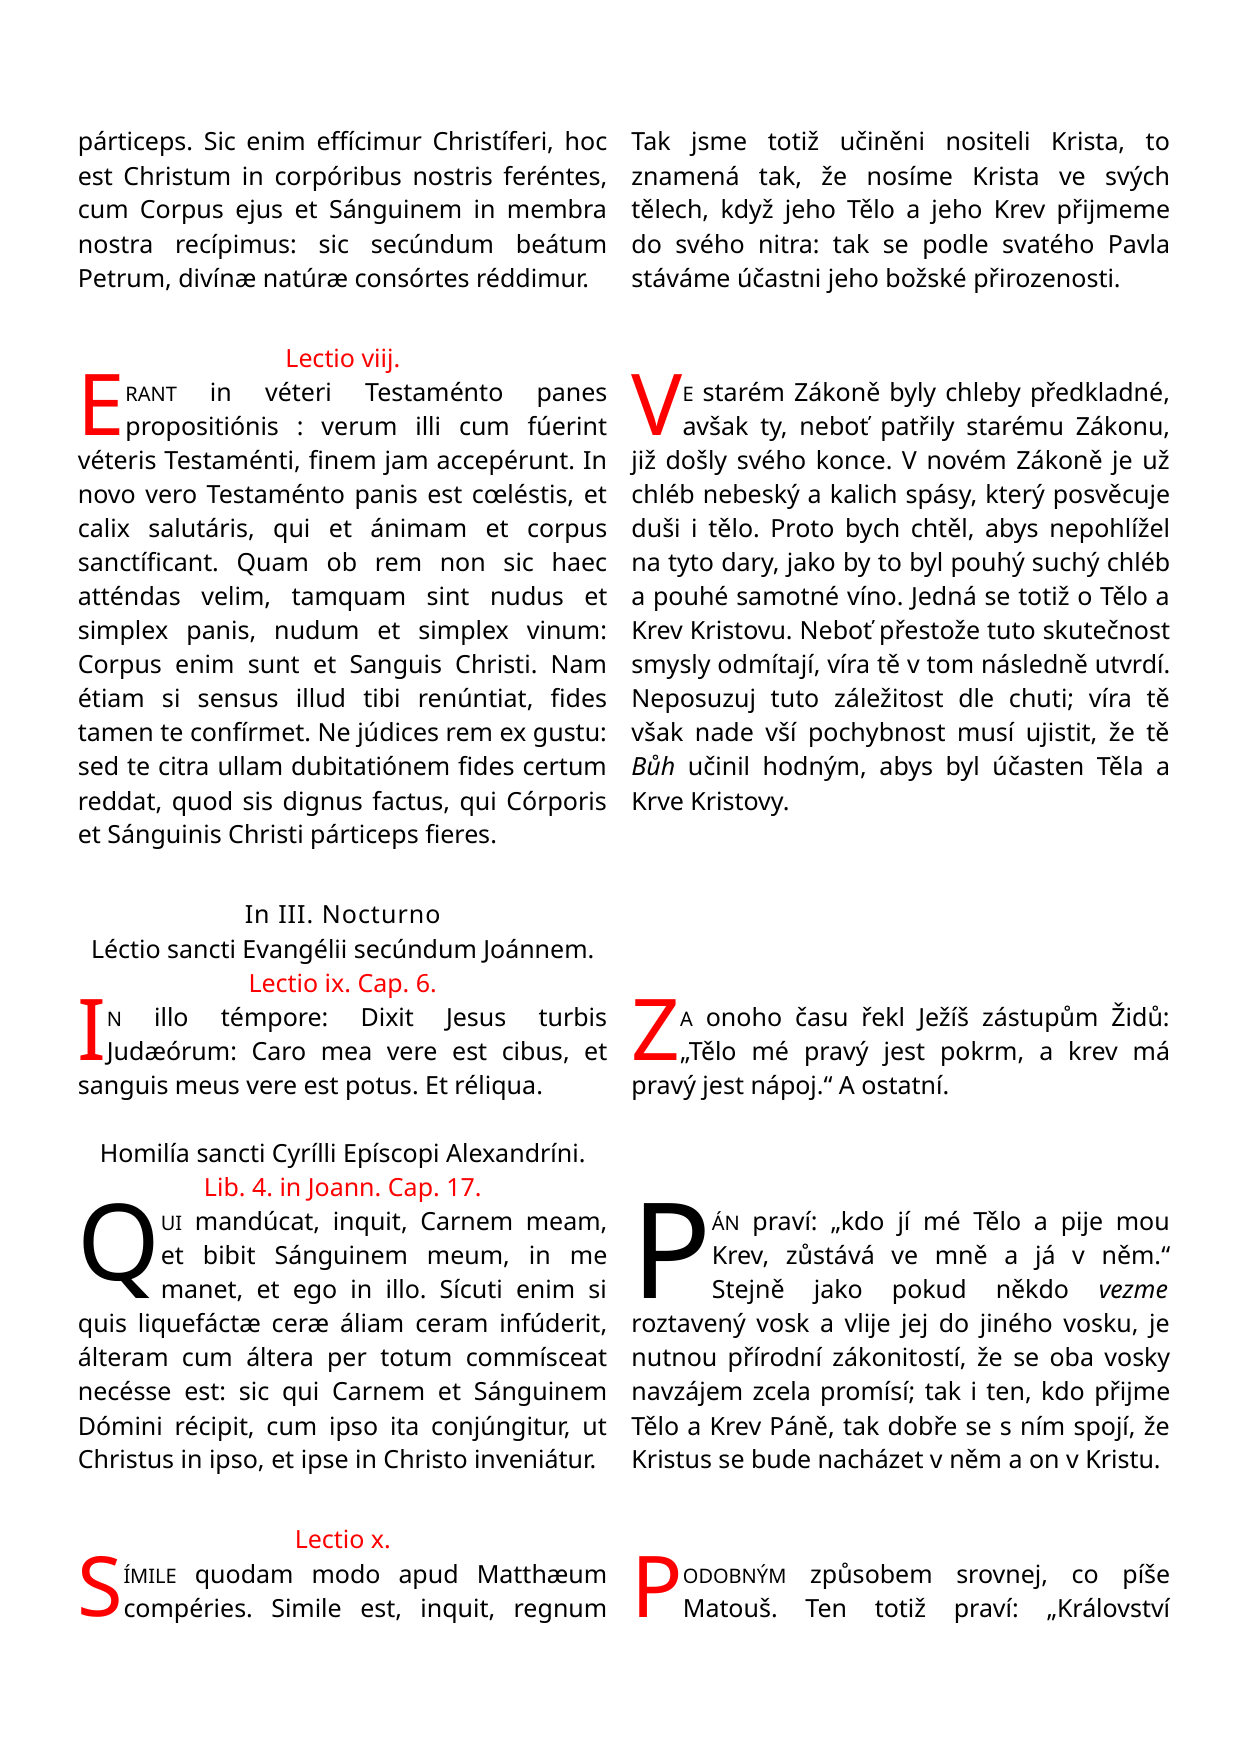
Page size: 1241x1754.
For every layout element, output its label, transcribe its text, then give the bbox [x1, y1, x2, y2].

table_cell Lectio x. Símile quodam modo apud Matthæum compéries. Simile est, inquit, regnum [66, 1516, 619, 1630]
table_cell Za onoho času řekl Ježíš zástupům Židů: „Tělo mé pravý jest pokrm, a krev má pravý jest nápoj.“ A ostatní. Pán praví: „kdo jí mé Tělo a pije mou Krev, zůstává ve mně a já v něm.“ Stejně jako pokud někdo vezme roztavený vosk a vlije jej do jiného vosku, je nutnou přírodní zákonitostí, že se oba vosky navzájem zcela promísí; tak i ten, kdo přijme Tělo a Krev Páně, tak dobře se s ním spojí, že Kristus se bude nacházet v něm a on v Kristu. [619, 891, 1182, 1516]
table_cell Tak jsme totiž učiněni nositeli Krista, to znamená tak, že nosíme Krista ve svých tělech, když jeho Tělo a jeho Krev přijmeme do svého nitra: tak se podle svatého Pavla stáváme účastni jeho božské přirozenosti. [619, 118, 1182, 334]
table_cell In III. Nocturno Léctio sancti Evangélii secúndum Joánnem. Lectio ix. Cap. 6. In illo témpore: Dixit Jesus turbis Judæórum: Caro mea vere est cibus, et sanguis meus vere est potus. Et réliqua. Homilía sancti Cyrílli Epíscopi Alexandríni. Lib. 4. in Joann. Cap. 17. Qui mandúcat, inquit, Carnem meam, et bibit Sánguinem meum, in me manet, et ego in illo. Sícuti enim si quis liquefáctæ ceræ áliam ceram infúderit, álteram cum áltera per totum commísceat necésse est: sic qui Carnem et Sánguinem Dómini récipit, cum ipso ita conjúngitur, ut Christus in ipso, et ipse in Christo inveniátur. [66, 891, 619, 1516]
table_cell Lectio viij. Erant in véteri Testaménto panes propositiónis : verum illi cum fúerint véteris Testaménti, finem jam accepérunt. In novo vero Testaménto panis est cœléstis, et calix salutáris, qui et ánimam et corpus sanctíficant. Quam ob rem non sic haec atténdas velim, tamquam sint nudus et simplex panis, nudum et simplex vinum: Corpus enim sunt et Sanguis Christi. Nam étiam si sensus illud tibi renúntiat, fides tamen te confírmet. Ne júdices rem ex gustu: sed te citra ullam dubitatiónem fides certum reddat, quod sis dignus factus, qui Córporis et Sánguinis Christi párticeps fieres. [66, 334, 619, 891]
table_cell Podobným způsobem srovnej, co píše Matouš. Ten totiž praví: „Království [619, 1516, 1182, 1630]
table_cell párticeps. Sic enim effícimur Christíferi, hoc est Christum in corpóribus nostris feréntes, cum Corpus ejus et Sánguinem in membra nostra recípimus: sic secúndum beátum Petrum, divínæ natúræ consórtes réddimur. [66, 118, 619, 334]
table_cell Ve starém Zákoně byly chleby předkladné, avšak ty, neboť patřily starému Zákonu, již došly svého konce. V novém Zákoně je už chléb nebeský a kalich spásy, který posvěcuje duši i tělo. Proto bych chtěl, abys nepohlížel na tyto dary, jako by to byl pouhý suchý chléb a pouhé samotné víno. Jedná se totiž o Tělo a Krev Kristovu. Neboť přestože tuto skutečnost smysly odmítají, víra tě v tom následně utvrdí. Neposuzuj tuto záležitost dle chuti; víra tě však nade vší pochybnost musí ujistit, že tě Bůh učinil hodným, abys byl účasten Těla a Krve Kristovy. [619, 334, 1182, 891]
